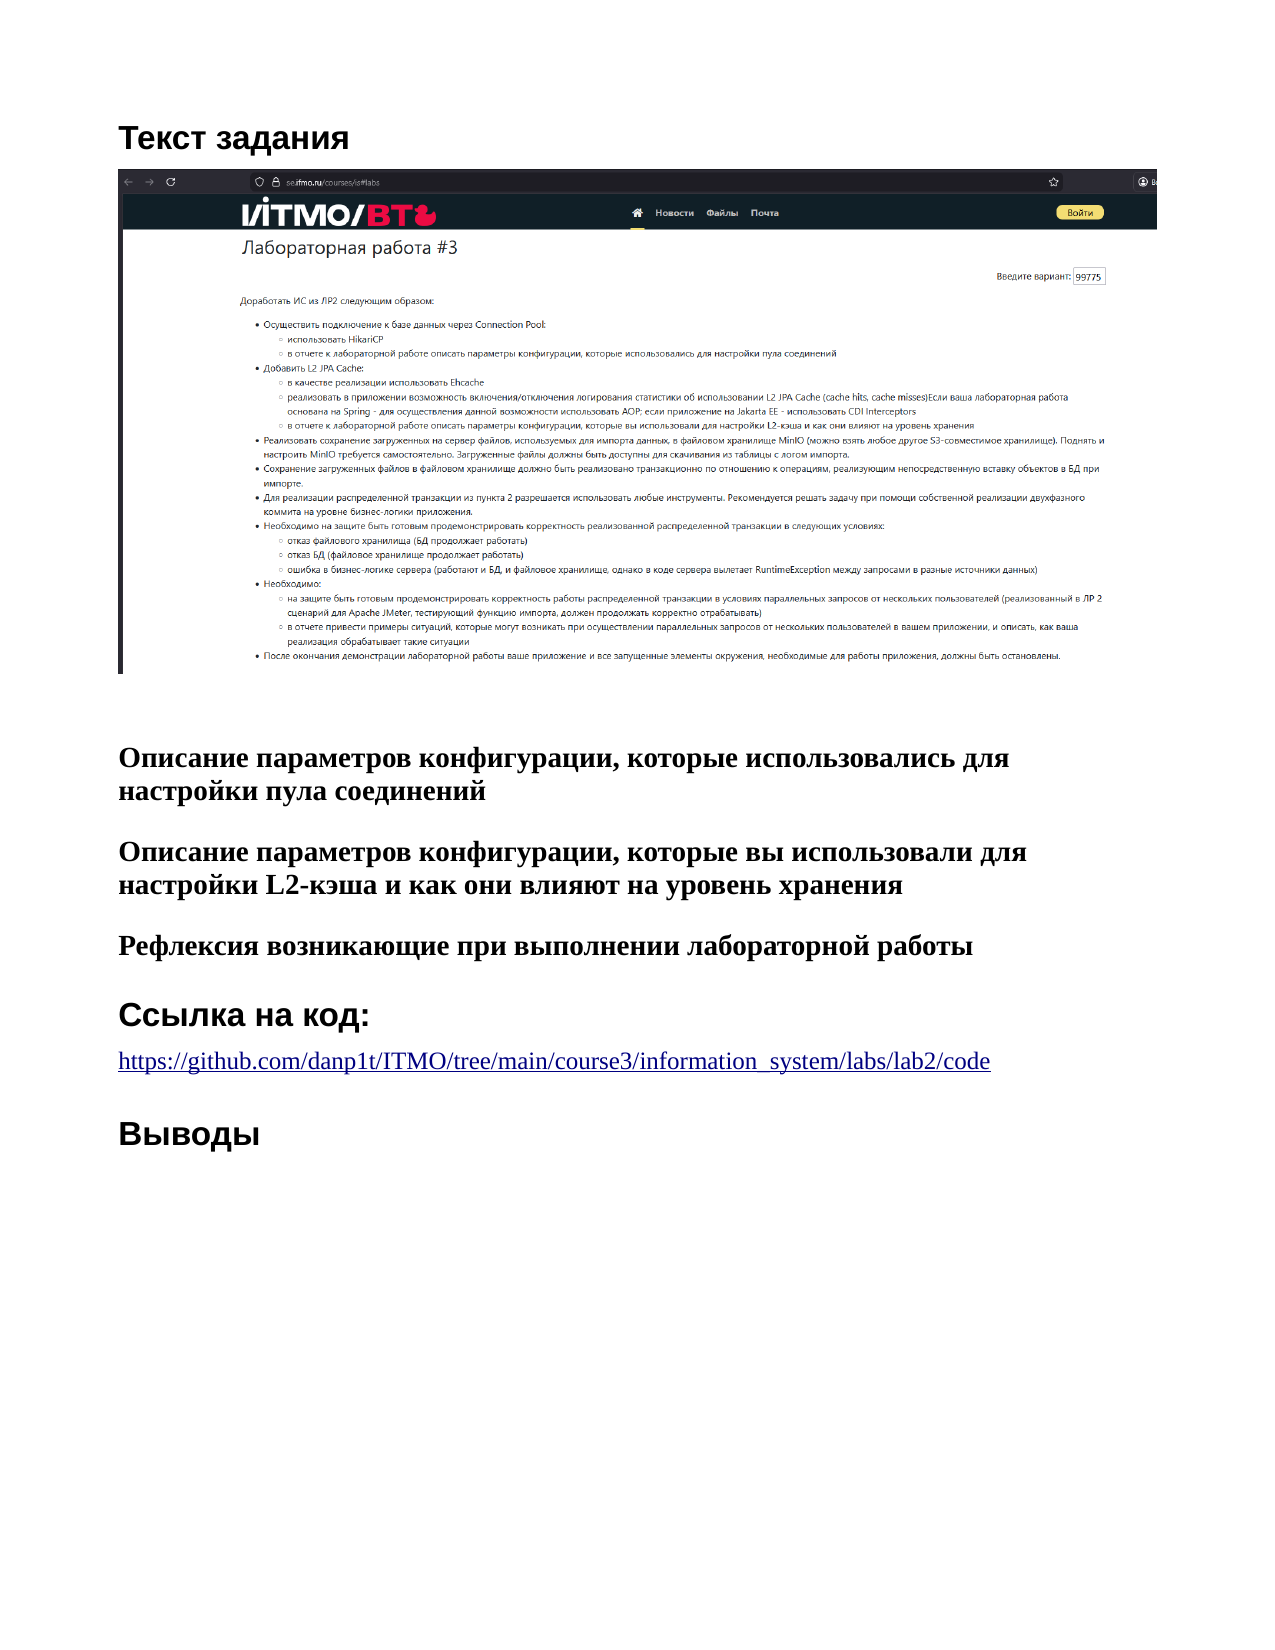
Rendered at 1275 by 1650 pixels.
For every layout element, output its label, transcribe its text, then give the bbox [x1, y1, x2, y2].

subtitle Описание параметров конфигурации, которые использовались для настройки пула соединений [118, 740, 1157, 807]
subtitle Описание параметров конфигурации, которые вы использовали для настройки L2-кэша и как они влияют на уровень хранения [118, 834, 1157, 901]
subtitle Выводы [118, 1114, 1157, 1153]
subtitle Рефлексия возникающие при выполнении лабораторной работы [118, 928, 1157, 962]
subtitle Текст задания [118, 118, 1157, 157]
text https://github.com/danp1t/ITMO/tree/main/course3/information_system/labs/lab2/code [118, 1046, 1157, 1075]
picture [118, 169, 1157, 674]
subtitle Ссылка на код: [118, 995, 1157, 1033]
